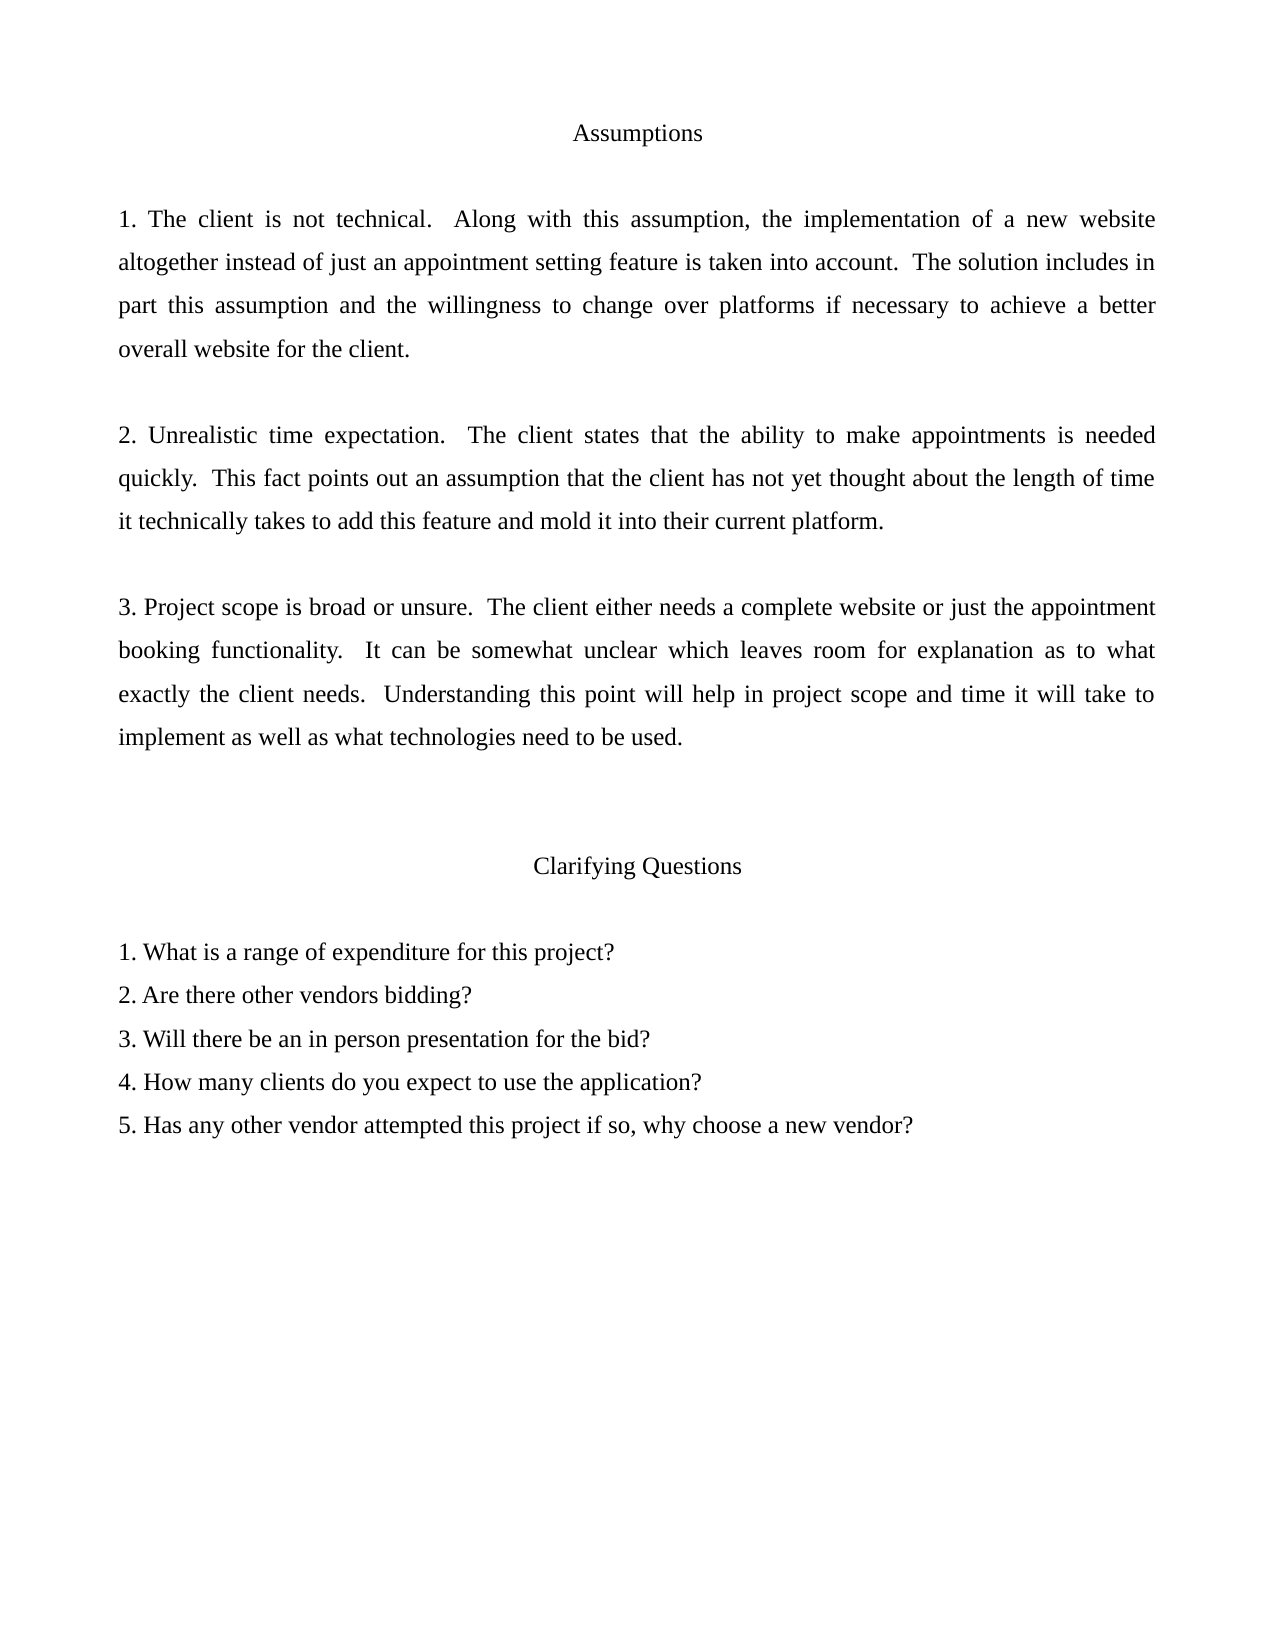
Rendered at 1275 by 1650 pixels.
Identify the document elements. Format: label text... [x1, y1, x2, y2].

text 3. Project scope is broad or unsure. The client either needs a complete website or just the appointment booking functionality. It can be somewhat unclear which leaves room for explanation as to what exactly the client needs. Understanding this point will help in project scope and time it will take to implement as well as what technologies need to be used. [118, 592, 1157, 751]
text 1. The client is not technical. Along with this assumption, the implementation of a new website altogether instead of just an appointment setting feature is taken into account. The solution includes in part this assumption and the willingness to change over platforms if necessary to achieve a better overall website for the client. [118, 204, 1157, 362]
text 1. What is a range of expenditure for this project? [118, 937, 1157, 966]
text Assumptions [118, 118, 1157, 147]
text 3. Will there be an in person presentation for the bid? [118, 1024, 1157, 1052]
text 2. Are there other vendors bidding? [118, 981, 1157, 1009]
text 2. Unrealistic time expectation. The client states that the ability to make appointments is needed quickly. This fact points out an assumption that the client has not yet thought about the length of time it technically takes to add this feature and mold it into their current platform. [118, 420, 1157, 535]
text 5. Has any other vendor attempted this project if so, why choose a new vendor? [118, 1110, 1157, 1139]
text Clarifying Questions [118, 851, 1157, 880]
text 4. How many clients do you expect to use the application? [118, 1067, 1157, 1096]
